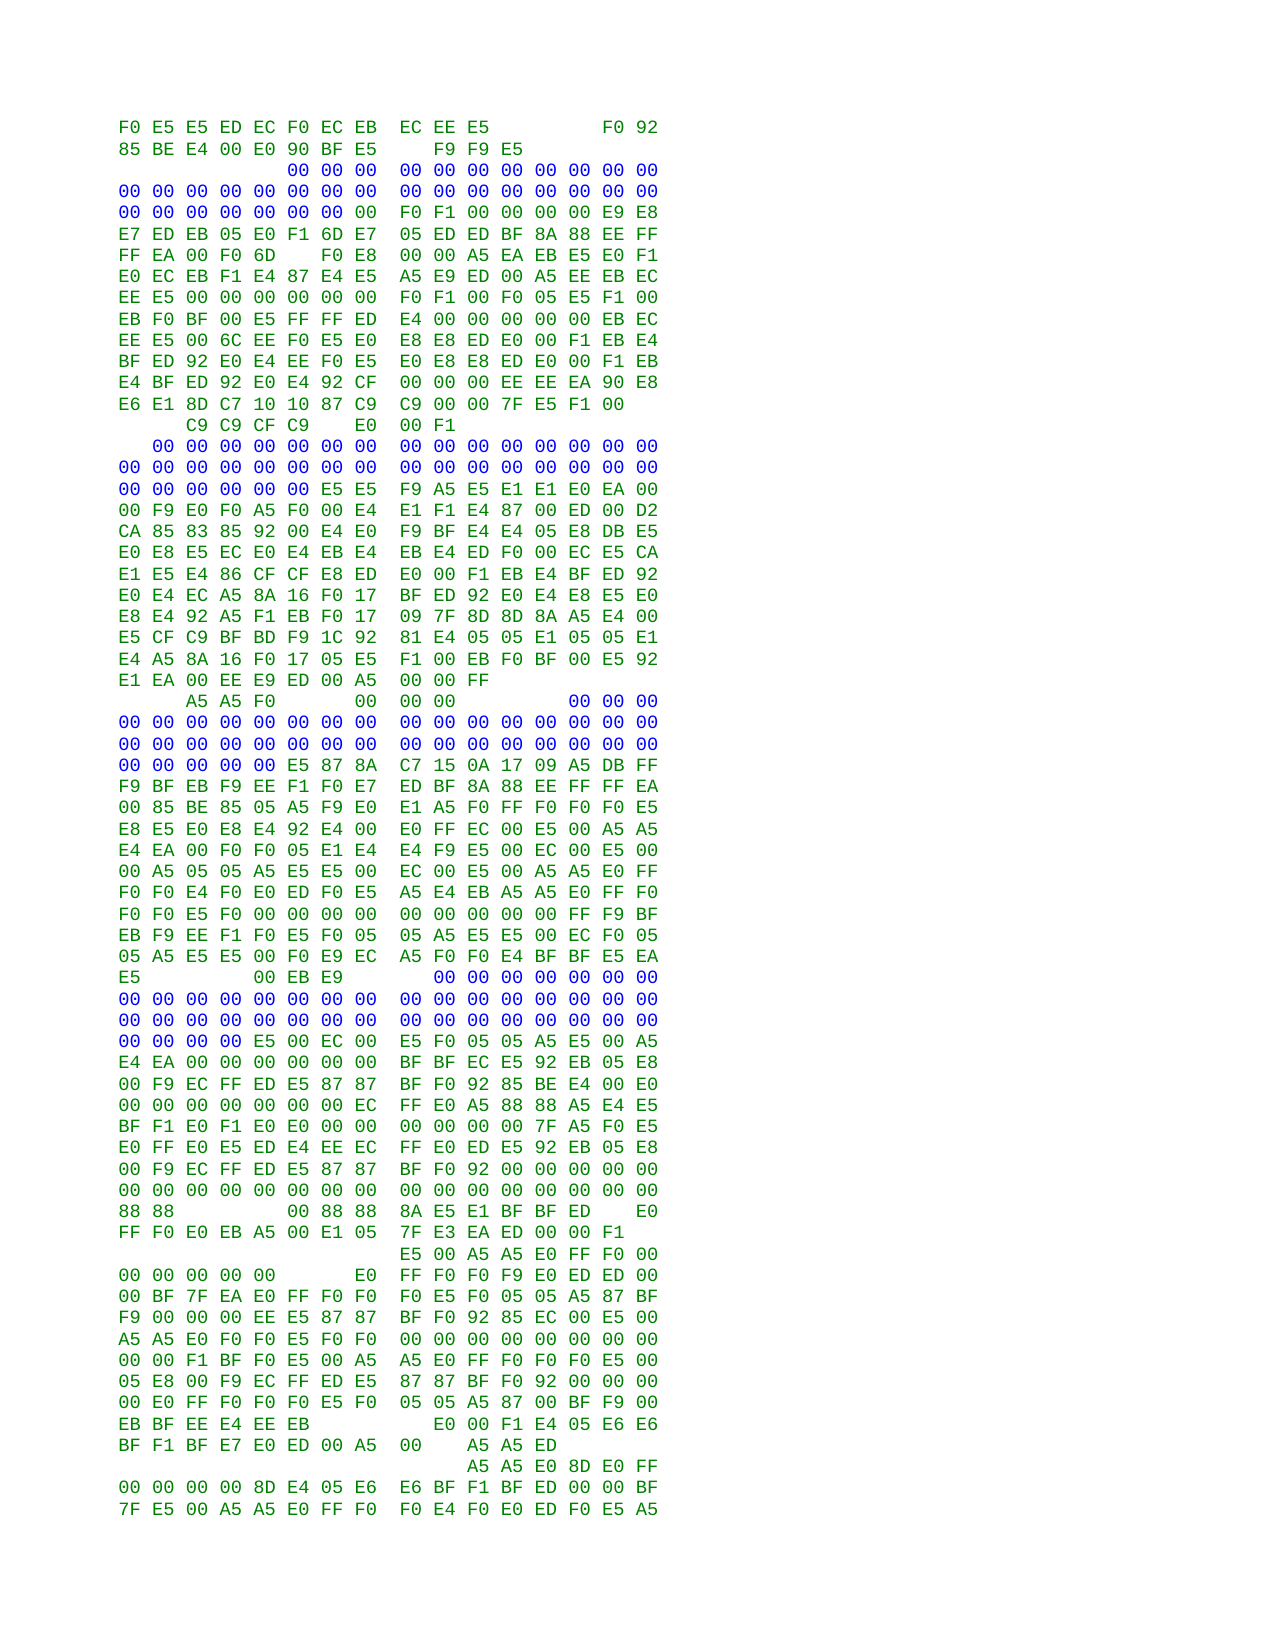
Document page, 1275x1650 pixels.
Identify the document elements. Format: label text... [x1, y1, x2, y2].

text E5 E4 90 DB 00 EB E9 8A 8A 00 00 00 00 00 00 00 [118, 968, 1157, 989]
text 00 00 F1 BF F0 E5 00 A5 A5 E0 FF F0 F0 F0 E5 00 [118, 1351, 1157, 1372]
text 00 00 00 00 00 00 00 00 00 00 00 00 00 00 00 00 [118, 713, 1157, 734]
text E4 EA 00 F0 F0 05 E1 E4 E4 F9 E5 00 EC 00 E5 00 [118, 841, 1157, 862]
text 00 00 00 00 00 00 E5 E5 F9 A5 E5 E1 E1 E0 EA 00 [118, 479, 1157, 501]
text F0 F0 E5 F0 00 00 00 00 00 00 00 00 00 FF F9 BF [118, 904, 1157, 926]
text 00 00 00 00 00 E5 87 8A C7 15 0A 17 09 A5 DB FF [118, 756, 1157, 777]
text 00 00 00 00 00 00 00 00 00 00 00 00 00 00 00 00 [118, 734, 1157, 756]
text BF ED 92 E0 E4 EE F0 E5 E0 E8 E8 ED E0 00 F1 EB [118, 352, 1157, 373]
text 00 F9 EC FF ED E5 87 87 BF F0 92 00 00 00 00 00 [118, 1159, 1157, 1181]
text EB F0 BF 00 E5 FF FF ED E4 00 00 00 00 00 EB EC [118, 309, 1157, 331]
text E4 A5 8A 16 F0 17 05 E5 F1 00 EB F0 BF 00 E5 92 [118, 649, 1157, 671]
text EE E5 00 6C EE F0 E5 E0 E8 E8 ED E0 00 F1 EB E4 [118, 331, 1157, 352]
text 00 F9 EC FF ED E5 87 87 BF F0 92 85 BE E4 00 E0 [118, 1074, 1157, 1096]
text 7F E5 00 A5 A5 E0 FF F0 F0 E4 F0 E0 ED F0 E5 A5 [118, 1499, 1157, 1521]
text E4 EA 00 00 00 00 00 00 BF BF EC E5 92 EB 05 E8 [118, 1053, 1157, 1074]
text E7 ED EB 05 E0 F1 6D E7 05 ED ED BF 8A 88 EE FF [118, 224, 1157, 246]
text 00 E0 FF F0 F0 F0 E5 F0 05 05 A5 87 00 BF F9 00 [118, 1393, 1157, 1414]
text 05 A5 E5 E5 00 F0 E9 EC A5 F0 F0 E4 BF BF E5 EA [118, 947, 1157, 968]
text BF F1 E0 F1 E0 E0 00 00 00 00 00 00 7F A5 F0 E5 [118, 1117, 1157, 1138]
text 00 00 00 00 00 00 00 EC FF E0 A5 88 88 A5 E4 E5 [118, 1096, 1157, 1117]
text E0 E4 EC A5 8A 16 F0 17 BF ED 92 E0 E4 E8 E5 E0 [118, 586, 1157, 607]
text 00 00 00 00 00 00 00 00 00 00 00 00 00 00 00 00 [118, 1011, 1157, 1032]
text 00 00 00 00 00 8D 88 E0 FF F0 F0 F9 E0 ED ED 00 [118, 1266, 1157, 1287]
text 88 88 87 C9 61 00 88 88 8A E5 E1 BF BF ED 8D E0 [118, 1202, 1157, 1223]
text 05 E8 00 F9 EC FF ED E5 87 87 BF F0 92 00 00 00 [118, 1372, 1157, 1393]
text F0 E5 E5 ED EC F0 EC EB EC EE E5 87 87 BF F0 92 [118, 118, 1157, 139]
text E4 BF ED 92 E0 E4 92 CF 00 00 00 EE EE EA 90 E8 [118, 373, 1157, 394]
text E6 E1 8D C7 10 10 87 C9 C9 00 00 7F E5 F1 00 BF [118, 394, 1157, 416]
text FF EA 00 F0 6D C9 F0 E8 00 00 A5 EA EB E5 E0 F1 [118, 246, 1157, 267]
text 00 00 00 00 00 00 00 00 F0 F1 00 00 00 00 E9 E8 [118, 203, 1157, 224]
text A5 A5 E0 F0 F0 E5 F0 F0 00 00 00 00 00 00 00 00 [118, 1329, 1157, 1351]
text 00 00 00 00 00 00 00 00 00 00 00 00 00 00 00 00 [118, 989, 1157, 1011]
text CA 85 83 85 92 00 E4 E0 F9 BF E4 E4 05 E8 DB E5 [118, 522, 1157, 543]
text 85 BE E4 00 E0 90 BF E5 EE F9 F9 E5 EB E4 EB EA [118, 139, 1157, 161]
text BF BF C9 C9 CF C9 EE E0 00 F1 E4 05 E6 E6 FF 87 [118, 416, 1157, 437]
text E0 EC EB F1 E4 87 E4 E5 A5 E9 ED 00 A5 EE EB EC [118, 267, 1157, 288]
text 00 00 00 00 E5 00 EC 00 E5 F0 05 05 A5 E5 00 A5 [118, 1032, 1157, 1053]
text E1 EA 00 EE E9 ED 00 A5 00 00 FF C9 BF 81 F9 A5 [118, 671, 1157, 692]
text 00 00 00 00 8D E4 05 E6 E6 BF F1 BF ED 00 00 BF [118, 1478, 1157, 1499]
text FF FF BE C9 C5 8A 0C 22 E5 00 A5 A5 E0 FF F0 00 [118, 1244, 1157, 1266]
text E5 CF C9 BF BD F9 1C 92 81 E4 05 05 E1 05 05 E1 [118, 628, 1157, 649]
text EE E5 00 00 00 00 00 00 F0 F1 00 F0 05 E5 F1 00 [118, 288, 1157, 309]
text E1 E5 E4 86 CF CF E8 ED E0 00 F1 EB E4 BF ED 92 [118, 564, 1157, 586]
text F0 F0 E4 F0 E0 ED F0 E5 A5 E4 EB A5 A5 E0 FF F0 [118, 883, 1157, 904]
text E0 FF E0 E5 ED E4 EE EC FF E0 ED E5 92 EB 05 E8 [118, 1138, 1157, 1159]
text FF F0 E0 EB A5 00 E1 05 7F E3 EA ED 00 00 F1 E9 [118, 1223, 1157, 1244]
text 00 BF 7F EA E0 FF F0 F0 F0 E5 F0 05 05 A5 87 BF [118, 1287, 1157, 1308]
text 00 F9 E0 F0 A5 F0 00 E4 E1 F1 E4 87 00 ED 00 D2 [118, 501, 1157, 522]
text E0 E8 E5 EC E0 E4 EB E4 EB E4 ED F0 00 EC E5 CA [118, 543, 1157, 564]
text EB BF EE E4 EE EB 87 87 5F E0 00 F1 E4 05 E6 E6 [118, 1414, 1157, 1436]
text 00 00 00 00 00 00 00 00 00 00 00 00 00 00 00 00 [118, 182, 1157, 203]
text F9 00 00 00 EE E5 87 87 BF F0 92 85 EC 00 E5 00 [118, 1308, 1157, 1329]
text E5 E4 A5 A5 F0 E5 E9 00 00 00 EA 87 88 00 00 00 [118, 692, 1157, 713]
text 00 00 00 00 00 00 00 00 00 00 00 00 00 00 00 00 [118, 1181, 1157, 1202]
text F9 BF EB F9 EE F1 F0 E7 ED BF 8A 88 EE FF FF EA [118, 777, 1157, 798]
text E8 E4 92 A5 F1 EB F0 17 09 7F 8D 8D 8A A5 E4 00 [118, 607, 1157, 628]
text EB F9 EE F1 F0 E5 F0 05 05 A5 E5 E5 00 EC F0 05 [118, 926, 1157, 947]
text E7 E7 FF E5 C7 00 00 00 00 00 00 00 00 00 00 00 [118, 161, 1157, 182]
text 00 A5 05 05 A5 E5 E5 00 EC 00 E5 00 A5 A5 E0 FF [118, 862, 1157, 883]
text BF F1 BF E7 E0 ED 00 A5 00 BF A5 A5 ED F9 E9 E8 [118, 1436, 1157, 1457]
text 05 E8 90 E6 A5 88 87 C7 0B 25 A5 A5 E0 8D E0 FF [118, 1457, 1157, 1478]
text 88 00 00 00 00 00 00 00 00 00 00 00 00 00 00 00 [118, 437, 1157, 458]
text E8 E5 E0 E8 E4 92 E4 00 E0 FF EC 00 E5 00 A5 A5 [118, 819, 1157, 841]
text 00 00 00 00 00 00 00 00 00 00 00 00 00 00 00 00 [118, 458, 1157, 479]
text 00 85 BE 85 05 A5 F9 E0 E1 A5 F0 FF F0 F0 F0 E5 [118, 798, 1157, 819]
